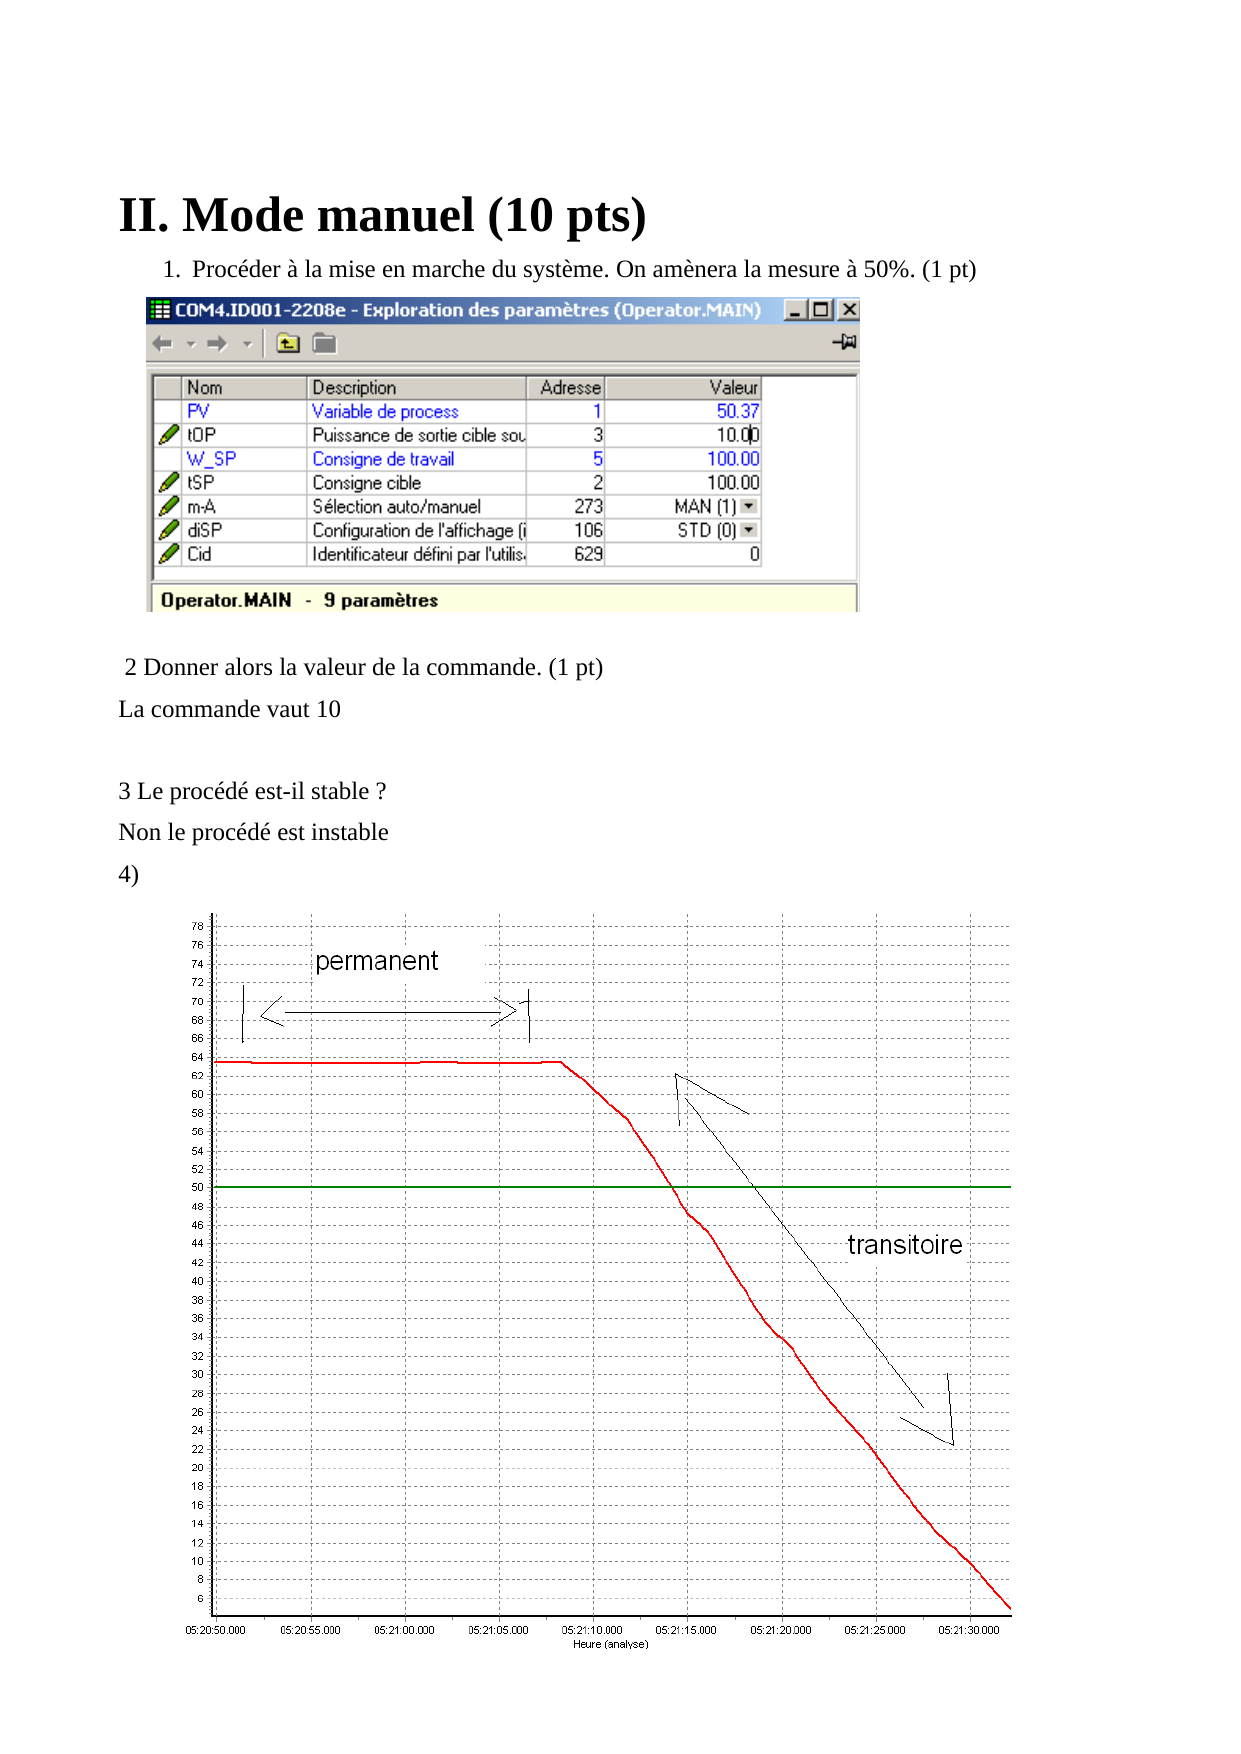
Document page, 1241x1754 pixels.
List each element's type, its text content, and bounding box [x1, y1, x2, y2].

list Procéder à la mise en marche du système. On amènera la mesure à 50%. (1 pt) [162, 254, 1122, 283]
text Non le procédé est instable [118, 817, 1122, 846]
text La commande vaut 10 [118, 694, 1122, 722]
text 4) [118, 859, 1122, 887]
text 3 Le procédé est-il stable ? [118, 776, 1122, 805]
subtitle II. Mode manuel (10 pts) [118, 184, 1122, 242]
text 2 Donner alors la valeur de la commande. (1 pt) [118, 652, 1122, 681]
